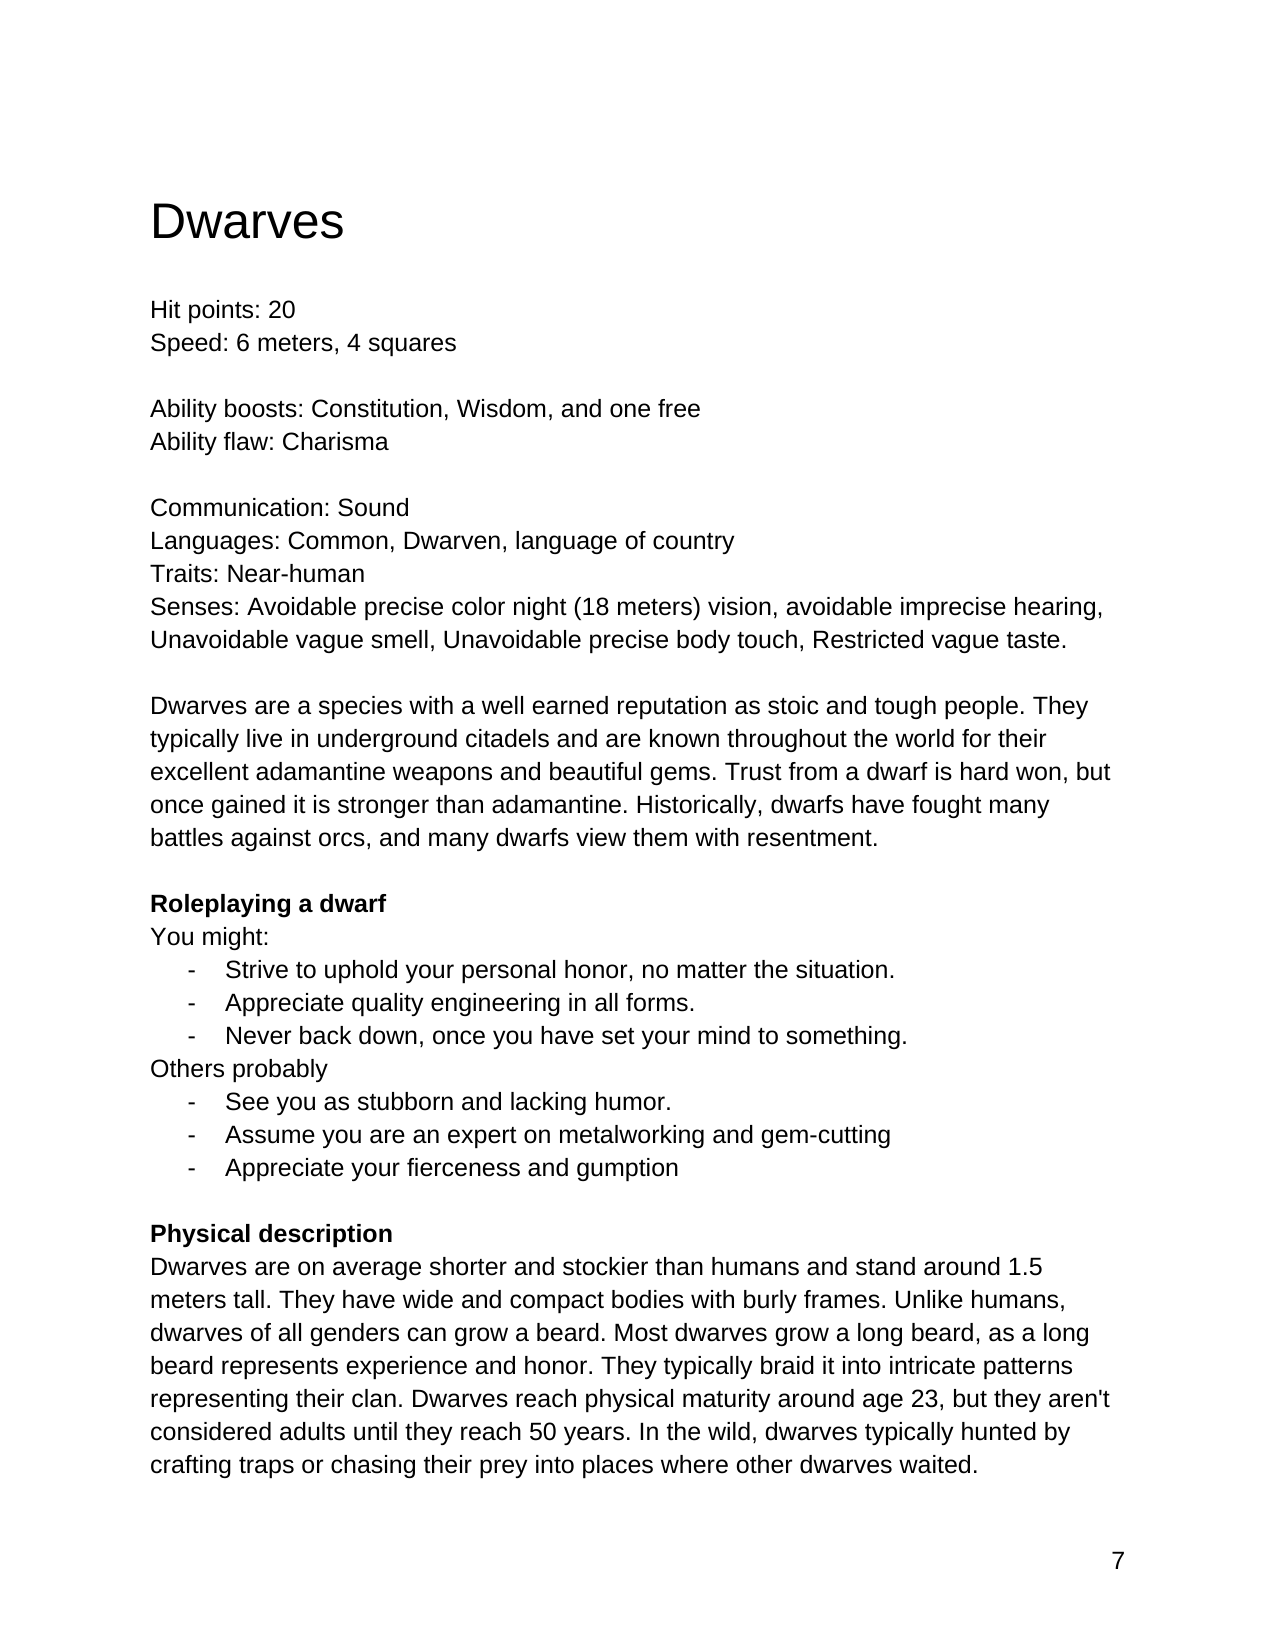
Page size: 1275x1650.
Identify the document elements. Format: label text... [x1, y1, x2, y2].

list Assume you are an expert on metalworking and gem-cutting [187, 1120, 1125, 1149]
text Dwarves are on average shorter and stockier than humans and stand around 1.5 meters tall. They have wide and compact bodies with burly frames. Unlike humans, dwarves of all genders can grow a beard. Most dwarves grow a long beard, as a long beard represents experience and honor. They typically braid it into intricate patterns representing their clan. Dwarves reach physical maturity around age 23, but they aren't considered adults until they reach 50 years. In the wild, dwarves typically hunted by crafting traps or chasing their prey into places where other dwarves waited. [150, 1252, 1125, 1479]
list Never back down, once you have set your mind to something. [187, 1021, 1125, 1050]
text You might: [150, 922, 1125, 951]
list Appreciate your fierceness and gumption [187, 1153, 1125, 1182]
text Communication: Sound [150, 493, 1125, 522]
list See you as stubborn and lacking humor. [187, 1087, 1125, 1116]
text Speed: 6 meters, 4 squares [150, 328, 1125, 356]
text Dwarves are a species with a well earned reputation as stoic and tough people. They typically live in underground citadels and are known throughout the world for their excellent adamantine weapons and beautiful gems. Trust from a dwarf is hard won, but once gained it is stronger than adamantine. Historically, dwarfs have fought many battles against orcs, and many dwarfs view them with resentment. [150, 691, 1125, 852]
text Traits: Near-human [150, 559, 1125, 588]
text Physical description [150, 1219, 1125, 1248]
subtitle Dwarves [150, 192, 1125, 249]
text Hit points: 20 [150, 295, 1125, 323]
text Languages: Common, Dwarven, language of country [150, 526, 1125, 554]
text Ability boosts: Constitution, Wisdom, and one free [150, 394, 1125, 422]
list Appreciate quality engineering in all forms. [187, 988, 1125, 1017]
list Strive to uphold your personal honor, no matter the situation. [187, 955, 1125, 984]
text Roleplaying a dwarf [150, 889, 1125, 918]
text Ability flaw: Charisma [150, 427, 1125, 456]
text Senses: Avoidable precise color night (18 meters) vision, avoidable imprecise hearing, Unavoidable vague smell, Unavoidable precise body touch, Restricted vague taste. [150, 592, 1125, 654]
text Others probably [150, 1054, 1125, 1083]
